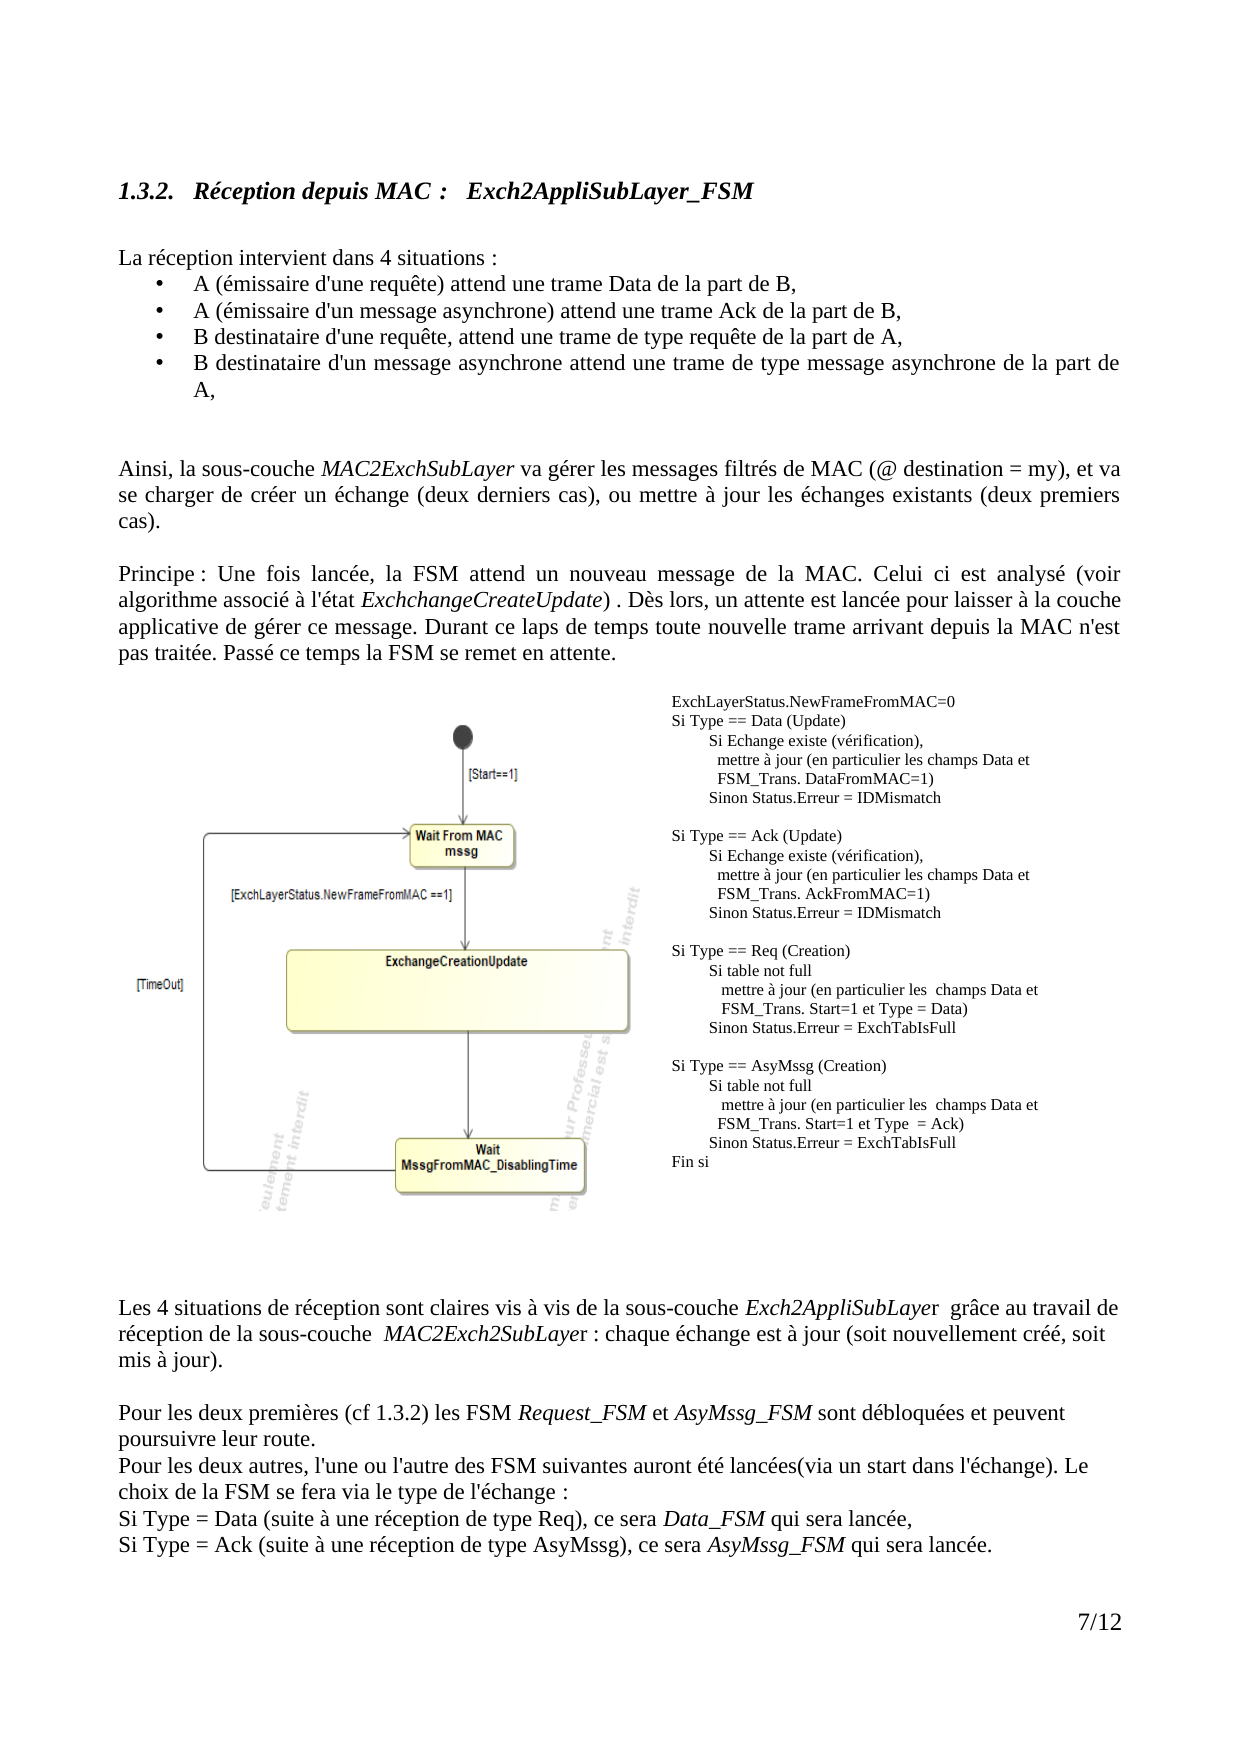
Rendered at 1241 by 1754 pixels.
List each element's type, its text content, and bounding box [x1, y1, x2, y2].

list A (émissaire d'une requête) attend une trame Data de la part de B, [156, 270, 1122, 297]
text ExchLayerStatus.NewFrameFromMAC=0 Si Type == Data (Update) [118, 692, 1122, 730]
list B destinataire d'un message asynchrone attend une trame de type message asynchrone de la part de A, [156, 349, 1122, 402]
text mettre à jour (en particulier les champs Data et FSM_Trans. AckFromMAC=1) [642, 864, 1122, 903]
text Si Type = Ack (suite à une réception de type AsyMssg), ce sera AsyMssg_FSM qui sera lancée. [118, 1531, 1122, 1557]
list A (émissaire d'un message asynchrone) attend une trame Ack de la part de B, [156, 297, 1122, 323]
text mettre à jour (en particulier les champs Data et FSM_Trans. DataFromMAC=1) [642, 749, 1122, 788]
text mettre à jour (en particulier les champs Data et FSM_Trans. Start=1 et Type = Ack) Sinon Status.Erreur = ExchTabIsFull [642, 1094, 1122, 1152]
text Si Type == AsyMssg (Creation) Si table not full [642, 1056, 1122, 1094]
text Sinon Status.Erreur = IDMismatch [642, 903, 1122, 922]
text Sinon Status.Erreur = IDMismatch [642, 788, 1122, 807]
text Si Type == Ack (Update) [642, 807, 1122, 845]
text Pour les deux premières (cf 1.3.2) les FSM Request_FSM et AsyMssg_FSM sont débloquées et peuvent poursuivre leur route. [118, 1399, 1122, 1452]
text Ainsi, la sous-couche MAC2ExchSubLayer va gérer les messages filtrés de MAC (@ destination = my), et va se charger de créer un échange (deux derniers cas), ou mettre à jour les échanges existants (deux premiers cas). [118, 455, 1122, 534]
list B destinataire d'une requête, attend une trame de type requête de la part de A, [156, 323, 1122, 349]
text Si Echange existe (vérification), [642, 730, 1122, 749]
subtitle Réception depuis MAC : Exch2AppliSubLayer_FSM [118, 176, 1122, 205]
text Si Echange existe (vérification), [642, 845, 1122, 864]
text Si Type == Req (Creation) Si table not full [642, 922, 1122, 979]
text La réception intervient dans 4 situations : [118, 244, 1122, 270]
text mettre à jour (en particulier les champs Data et FSM_Trans. Start=1 et Type = Data) Sinon Status.Erreur = ExchTabIsFull [642, 979, 1122, 1037]
text Fin si [642, 1152, 1122, 1171]
text Pour les deux autres, l'une ou l'autre des FSM suivantes auront été lancées(via un start dans l'échange). Le choix de la FSM se fera via le type de l'échange : [118, 1452, 1122, 1504]
text Principe : Une fois lancée, la FSM attend un nouveau message de la MAC. Celui ci est analysé (voir algorithme associé à l'état ExchchangeCreateUpdate) . Dès lors, un attente est lancée pour laisser à la couche applicative de gérer ce message. Durant ce laps de temps toute nouvelle trame arrivant depuis la MAC n'est pas traitée. Passé ce temps la FSM se remet en attente. [118, 560, 1122, 666]
text Les 4 situations de réception sont claires vis à vis de la sous-couche Exch2AppliSubLayer grâce au travail de réception de la sous-couche MAC2Exch2SubLayer : chaque échange est à jour (soit nouvellement créé, soit mis à jour). [118, 1294, 1122, 1373]
text Si Type = Data (suite à une réception de type Req), ce sera Data_FSM qui sera lancée, [118, 1504, 1122, 1531]
